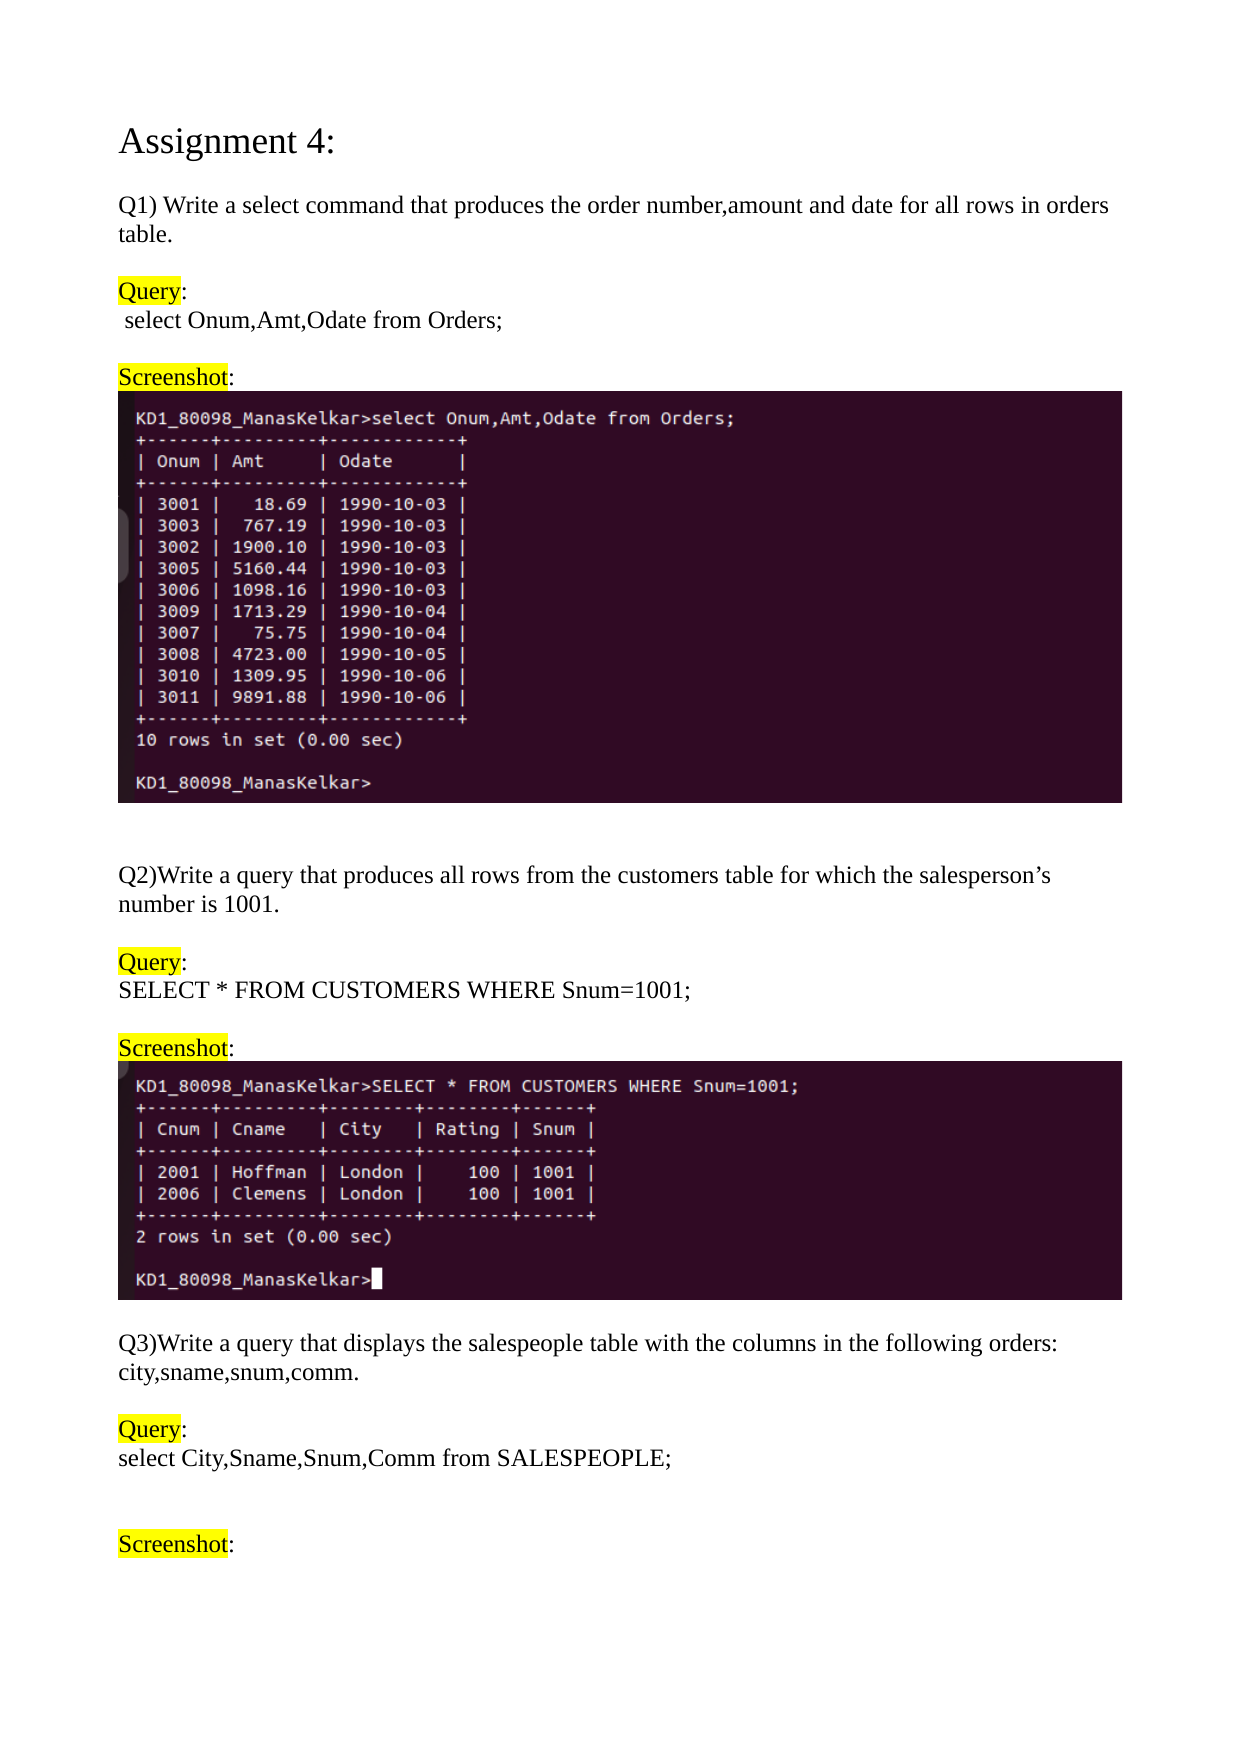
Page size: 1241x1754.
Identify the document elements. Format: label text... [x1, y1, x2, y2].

text Screenshot: [118, 1529, 1122, 1558]
picture [118, 1061, 1123, 1300]
text Q1) Write a select command that produces the order number,amount and date for all rows in orders table. [118, 190, 1122, 247]
text Query: [118, 947, 1122, 975]
text Assignment 4: [118, 118, 1122, 161]
picture [118, 391, 1123, 803]
text Screenshot: [118, 1033, 1122, 1061]
text Screenshot: [118, 362, 1122, 391]
text Query: [118, 1414, 1122, 1443]
text select Onum,Amt,Odate from Orders; [118, 305, 1122, 334]
text Query: [118, 276, 1122, 305]
text Q2)Write a query that produces all rows from the customers table for which the salesperson’s number is 1001. [118, 860, 1122, 918]
text SELECT * FROM CUSTOMERS WHERE Snum=1001; [118, 975, 1122, 1004]
text select City,Sname,Snum,Comm from SALESPEOPLE; [118, 1443, 1122, 1472]
text Q3)Write a query that displays the salespeople table with the columns in the following orders: city,sname,snum,comm. [118, 1328, 1122, 1386]
